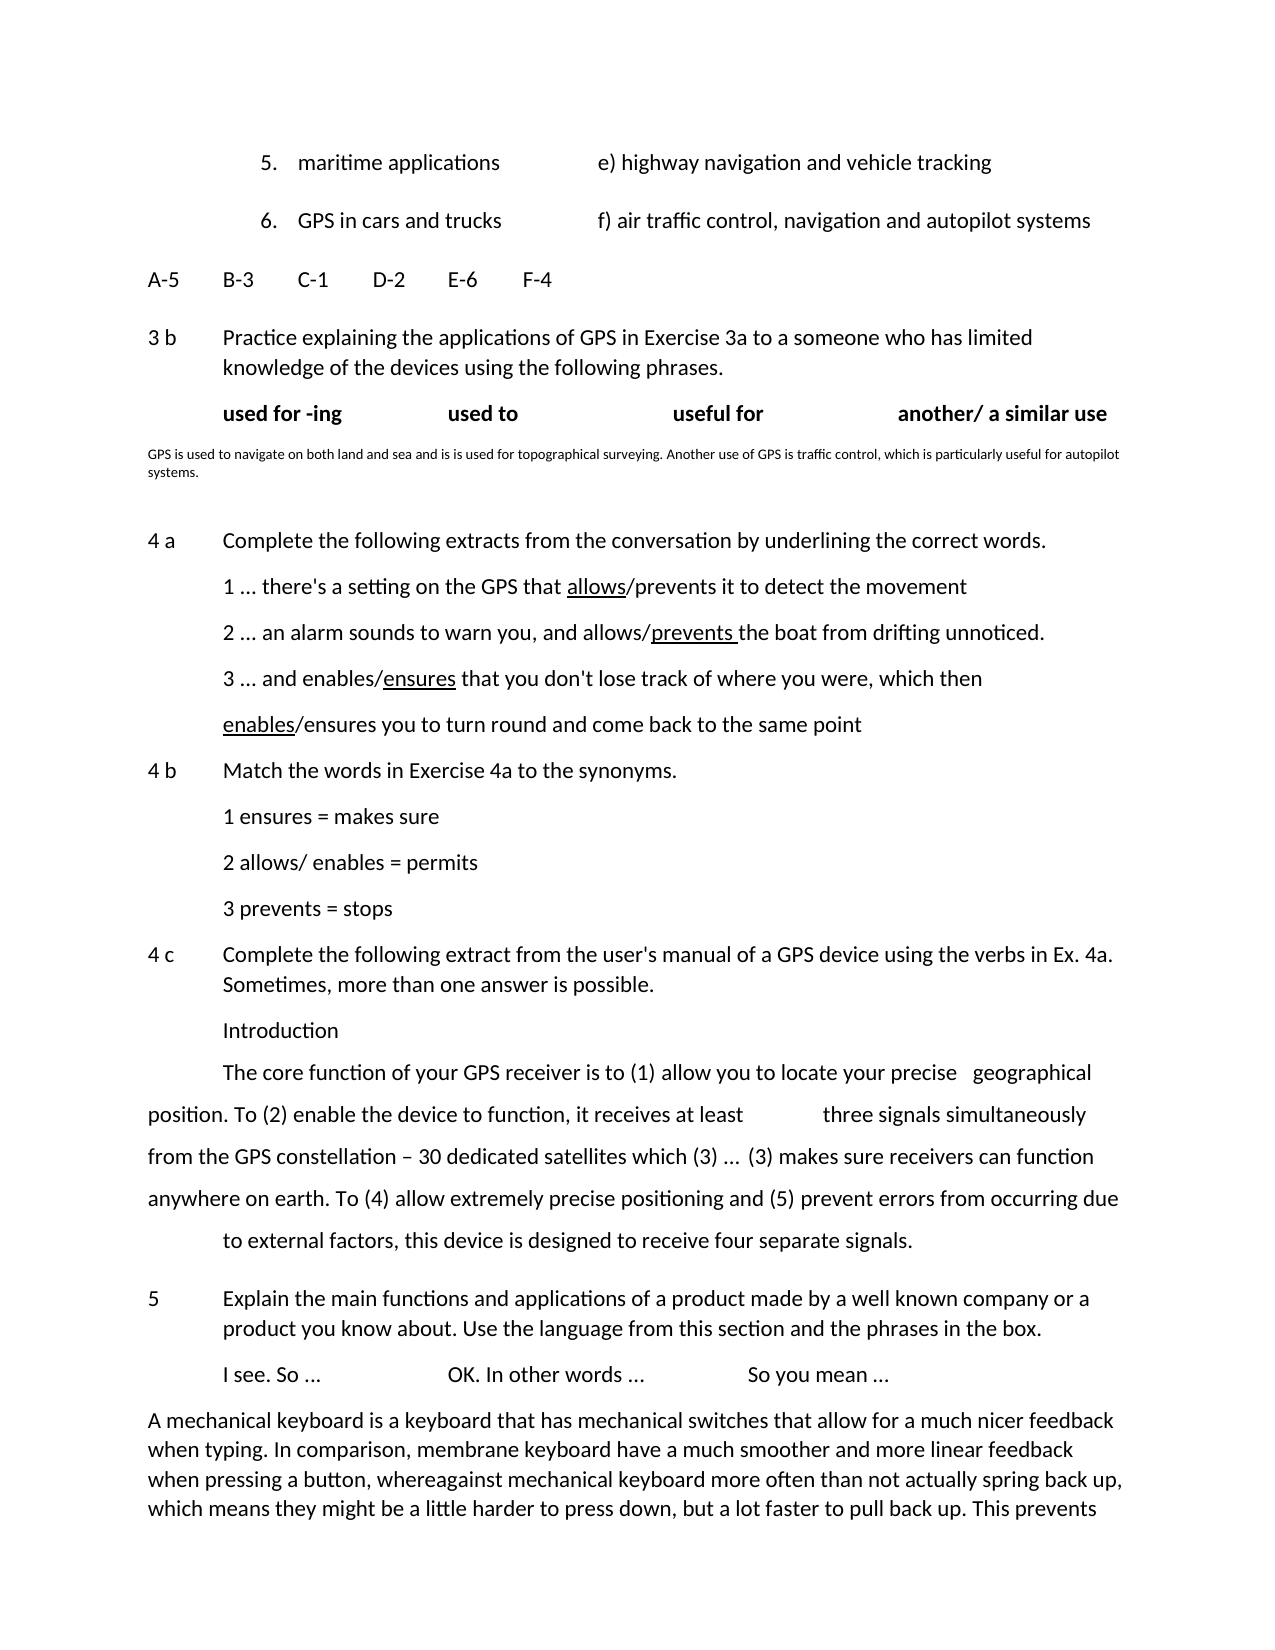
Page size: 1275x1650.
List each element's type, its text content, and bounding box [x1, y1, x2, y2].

text A-5 B-3 C-1 D-2 E-6 F-4 [148, 265, 1127, 293]
text 5 Explain the main functions and applications of a product made by a well known company or a product you know about. Use the language from this section and the phrases in the box. [148, 1284, 1127, 1342]
text 3 prevents = stops [148, 894, 1127, 923]
text 1 ensures = makes sure [148, 802, 1127, 831]
text 4 c Complete the following extract from the user's manual of a GPS device using the verbs in Ex. 4a. Sometimes, more than one answer is possible. [148, 941, 1127, 998]
text Introduction The core function of your GPS receiver is to (1) allow you to locate your precise geographical position. To (2) enable the device to function, it receives at least three signals simultaneously from the GPS constellation – 30 dedicated satellites which (3) ... (3) makes sure receivers can function anywhere on earth. To (4) allow extremely precise positioning and (5) prevent errors from occurring due to external factors, this device is designed to receive four separate signals. [148, 1016, 1127, 1254]
list GPS in cars and trucks f) air traffic control, navigation and autopilot systems [260, 206, 1127, 234]
text I see. So ... OK. In other words ... So you mean … [148, 1360, 1127, 1388]
list maritime applications e) highway navigation and vehicle tracking [260, 148, 1127, 176]
text 2 allows/ enables = permits [148, 848, 1127, 877]
text 2 ... an alarm sounds to warn you, and allows/prevents the boat from drifting unnoticed. [148, 618, 1127, 646]
text A mechanical keyboard is a keyboard that has mechanical switches that allow for a much nicer feedback when typing. In comparison, membrane keyboard have a much smoother and more linear feedback when pressing a button, whereagainst mechanical keyboard more often than not actually spring back up, which means they might be a little harder to press down, but a lot faster to pull back up. This prevents [148, 1406, 1127, 1522]
text 3 b Practice explaining the applications of GPS in Exercise 3a to a someone who has limited knowledge of the devices using the following phrases. [148, 323, 1127, 381]
text 1 ... there's a setting on the GPS that allows/prevents it to detect the movement [148, 572, 1127, 600]
text 3 ... and enables/ensures that you don't lose track of where you were, which then [148, 664, 1127, 692]
text used for -ing used to useful for another/ a similar use [148, 399, 1127, 427]
text GPS is used to navigate on both land and sea and is is used for topographical surveying. Another use of GPS is traffic control, which is particularly useful for autopilot systems. [148, 445, 1127, 481]
text 4 b Match the words in Exercise 4a to the synonyms. [148, 756, 1127, 784]
text enables/ensures you to turn round and come back to the same point [148, 710, 1127, 738]
text 4 a Complete the following extracts from the conversation by underlining the correct words. [148, 526, 1127, 554]
